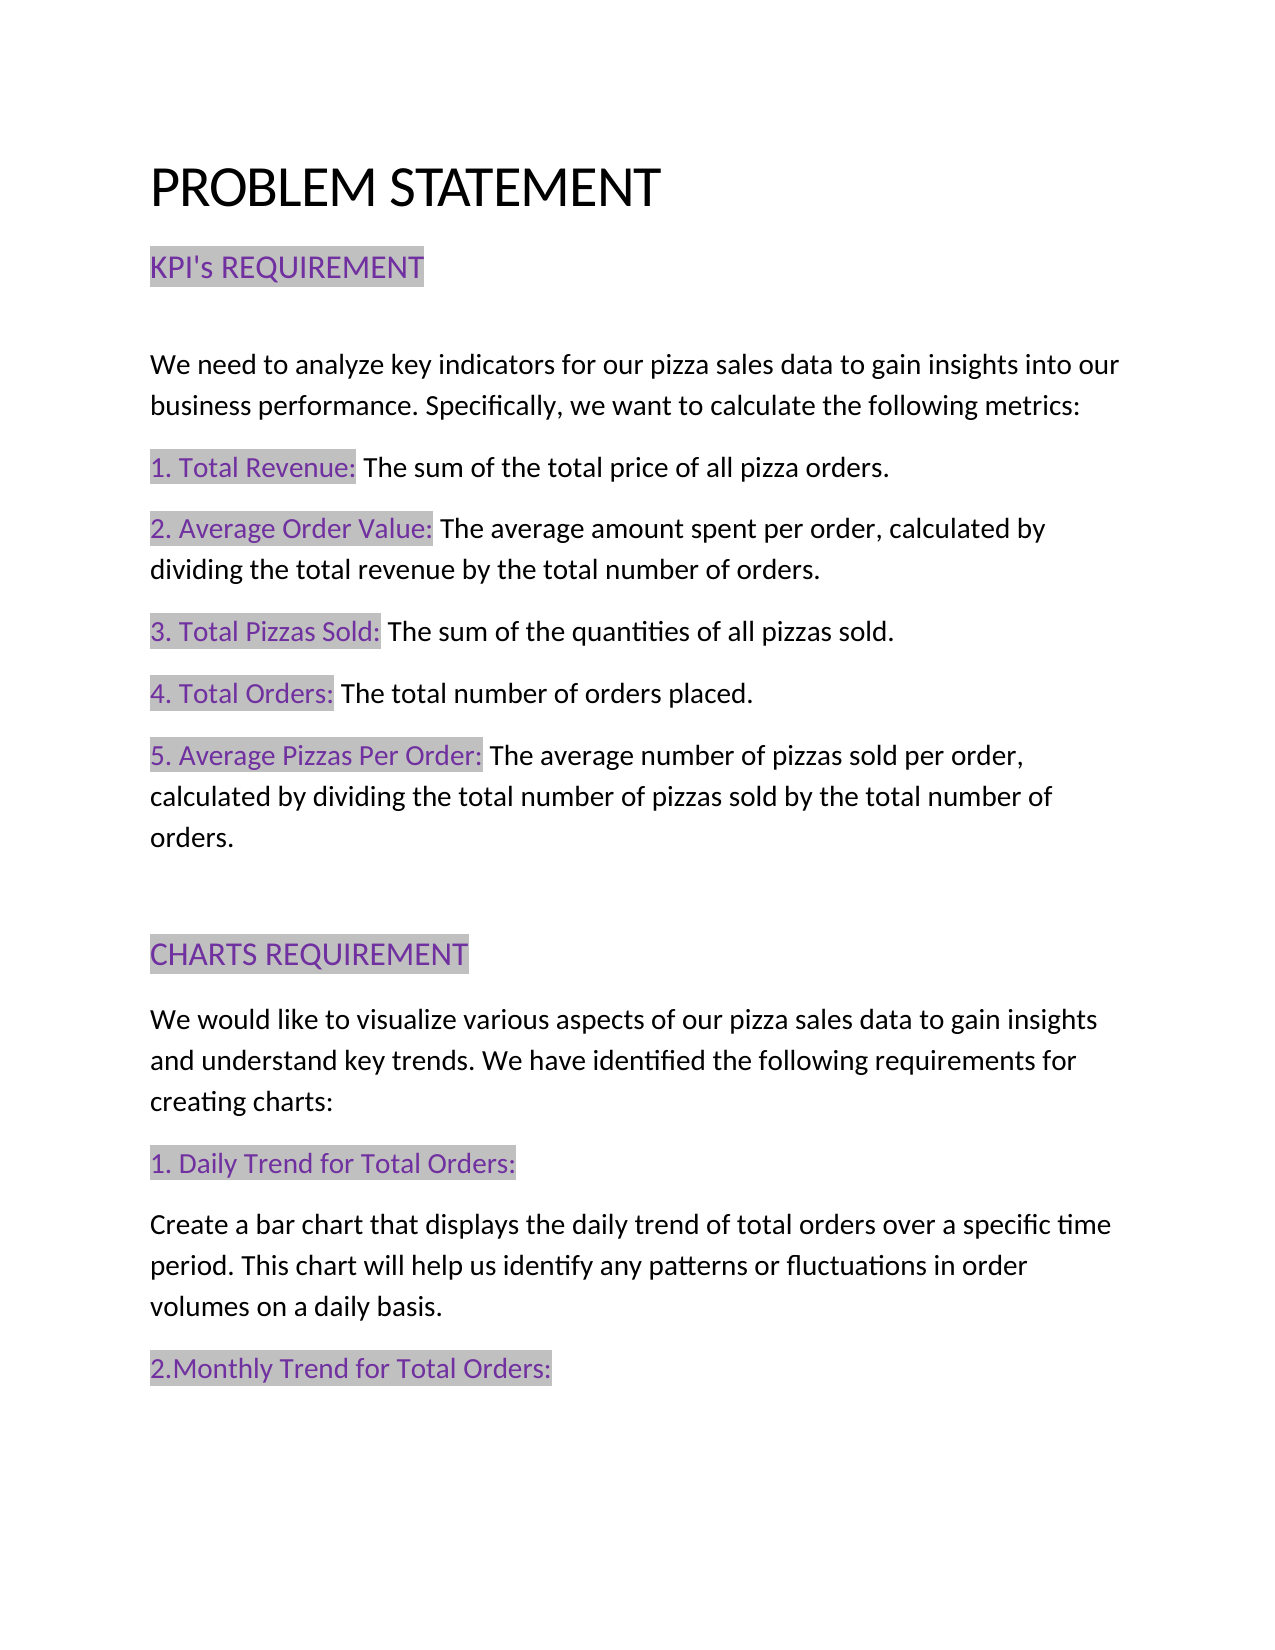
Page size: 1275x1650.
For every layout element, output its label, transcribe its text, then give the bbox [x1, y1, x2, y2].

text 1. Daily Trend for Total Orders: [150, 1145, 1125, 1180]
text 3. Total Pizzas Sold: The sum of the quantities of all pizzas sold. [150, 613, 1125, 649]
text We need to analyze key indicators for our pizza sales data to gain insights into our business performance. Specifically, we want to calculate the following metrics: [150, 346, 1125, 423]
subtitle KPI's REQUIREMENT [150, 246, 1125, 287]
text 4. Total Orders: The total number of orders placed. [150, 675, 1125, 711]
text 2. Average Order Value: The average amount spent per order, calculated by dividing the total revenue by the total number of orders. [150, 511, 1125, 587]
text 5. Average Pizzas Per Order: The average number of pizzas sold per order, calculated by dividing the total number of pizzas sold by the total number of orders. [150, 737, 1125, 854]
text 2.Monthly Trend for Total Orders: [150, 1350, 1125, 1386]
text 1. Total Revenue: The sum of the total price of all pizza orders. [150, 449, 1125, 484]
title PROBLEM STATEMENT [150, 150, 1125, 221]
text Create a bar chart that displays the daily trend of total orders over a specific time period. This chart will help us identify any patterns or fluctuations in order volumes on a daily basis. [150, 1206, 1125, 1324]
text We would like to visualize various aspects of our pizza sales data to gain insights and understand key trends. We have identified the following requirements for creating charts: [150, 1001, 1125, 1118]
text CHARTS REQUIREMENT [150, 933, 1125, 974]
